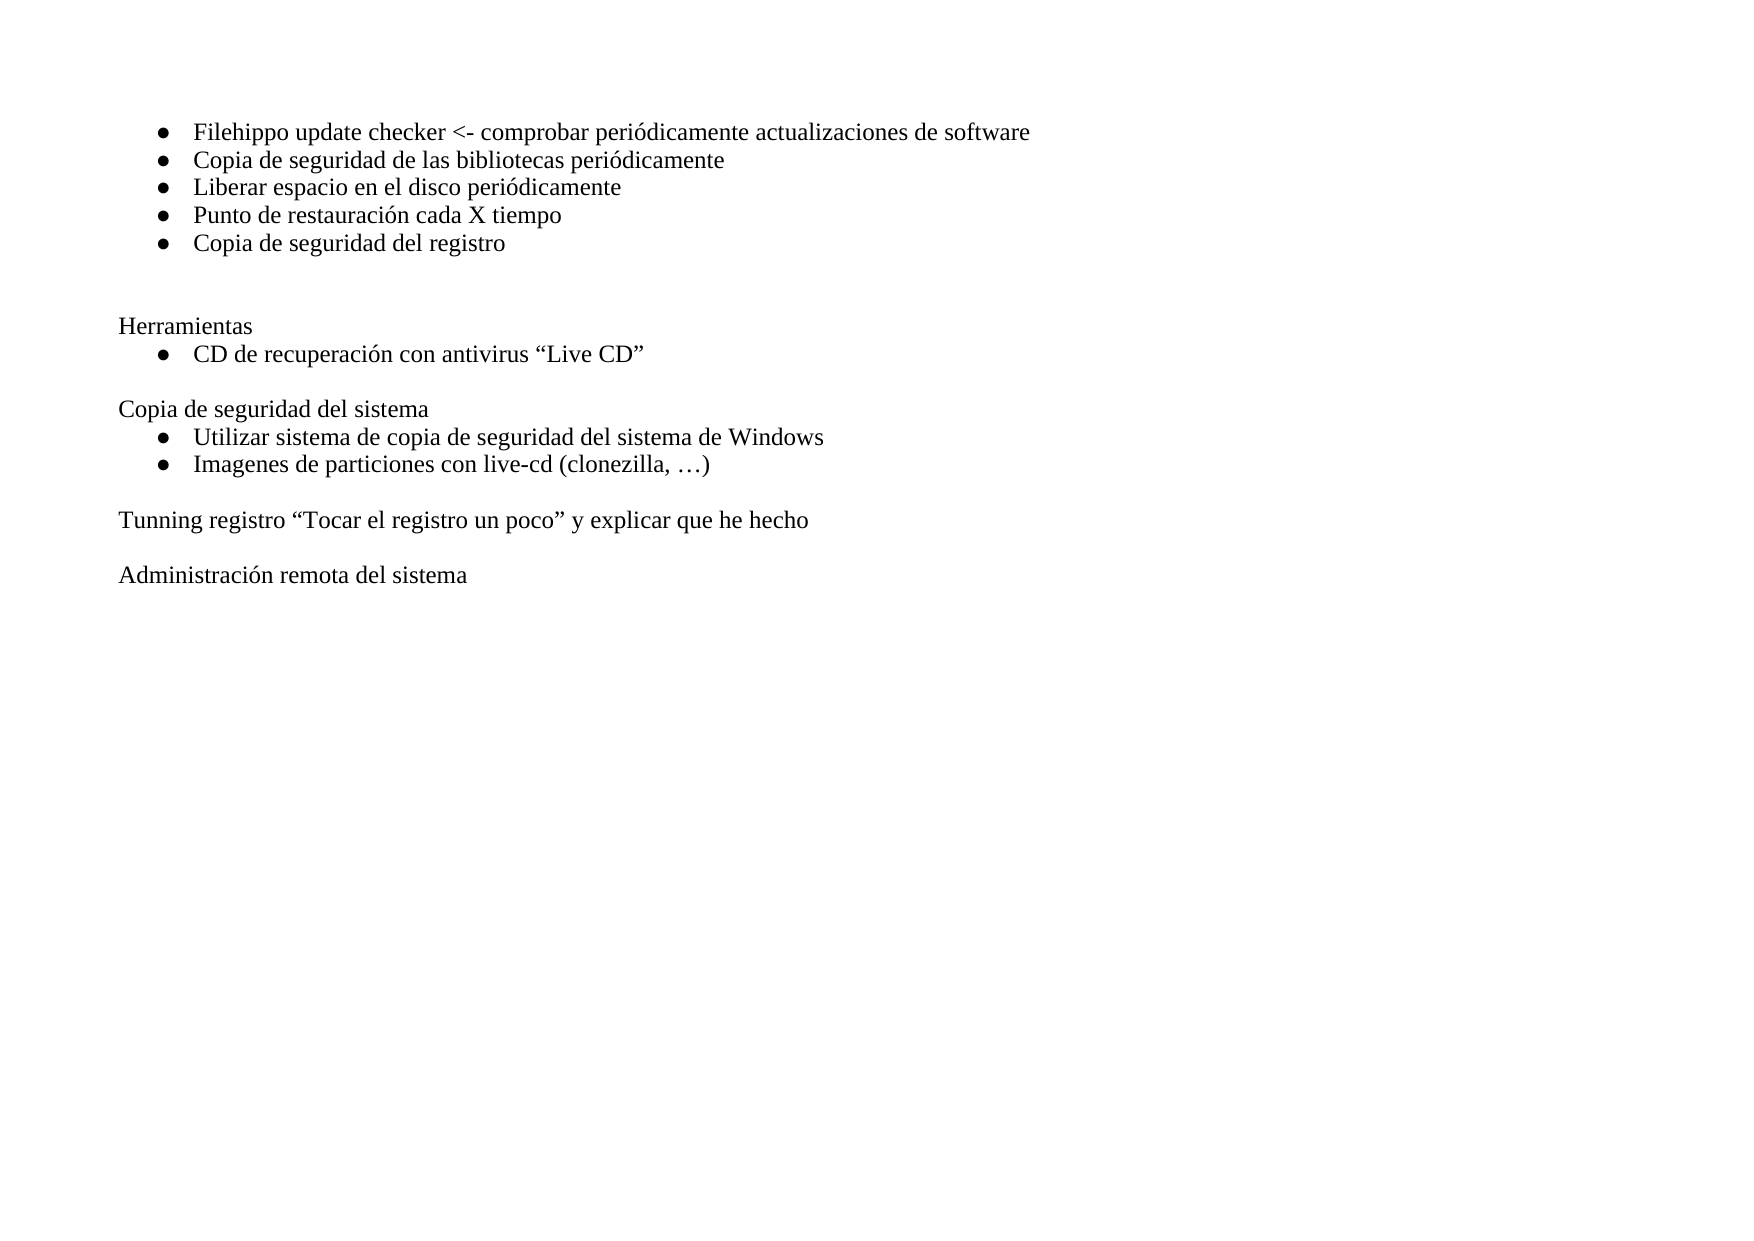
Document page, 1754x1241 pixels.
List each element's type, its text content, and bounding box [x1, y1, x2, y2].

text Tunning registro “Tocar el registro un poco” y explicar que he hecho [118, 506, 1636, 534]
list Punto de restauración cada X tiempo [156, 201, 1636, 229]
list Filehippo update checker <- comprobar periódicamente actualizaciones de software [156, 118, 1636, 146]
list Copia de seguridad del registro [156, 229, 1636, 257]
text Herramientas [118, 312, 1636, 340]
text Copia de seguridad del sistema [118, 395, 1636, 423]
list Imagenes de particiones con live-cd (clonezilla, …) [156, 451, 1636, 478]
list Copia de seguridad de las bibliotecas periódicamente [156, 146, 1636, 173]
list Utilizar sistema de copia de seguridad del sistema de Windows [156, 423, 1636, 451]
text Administración remota del sistema [118, 561, 1636, 589]
list CD de recuperación con antivirus “Live CD” [156, 340, 1636, 367]
list Liberar espacio en el disco periódicamente [156, 173, 1636, 201]
